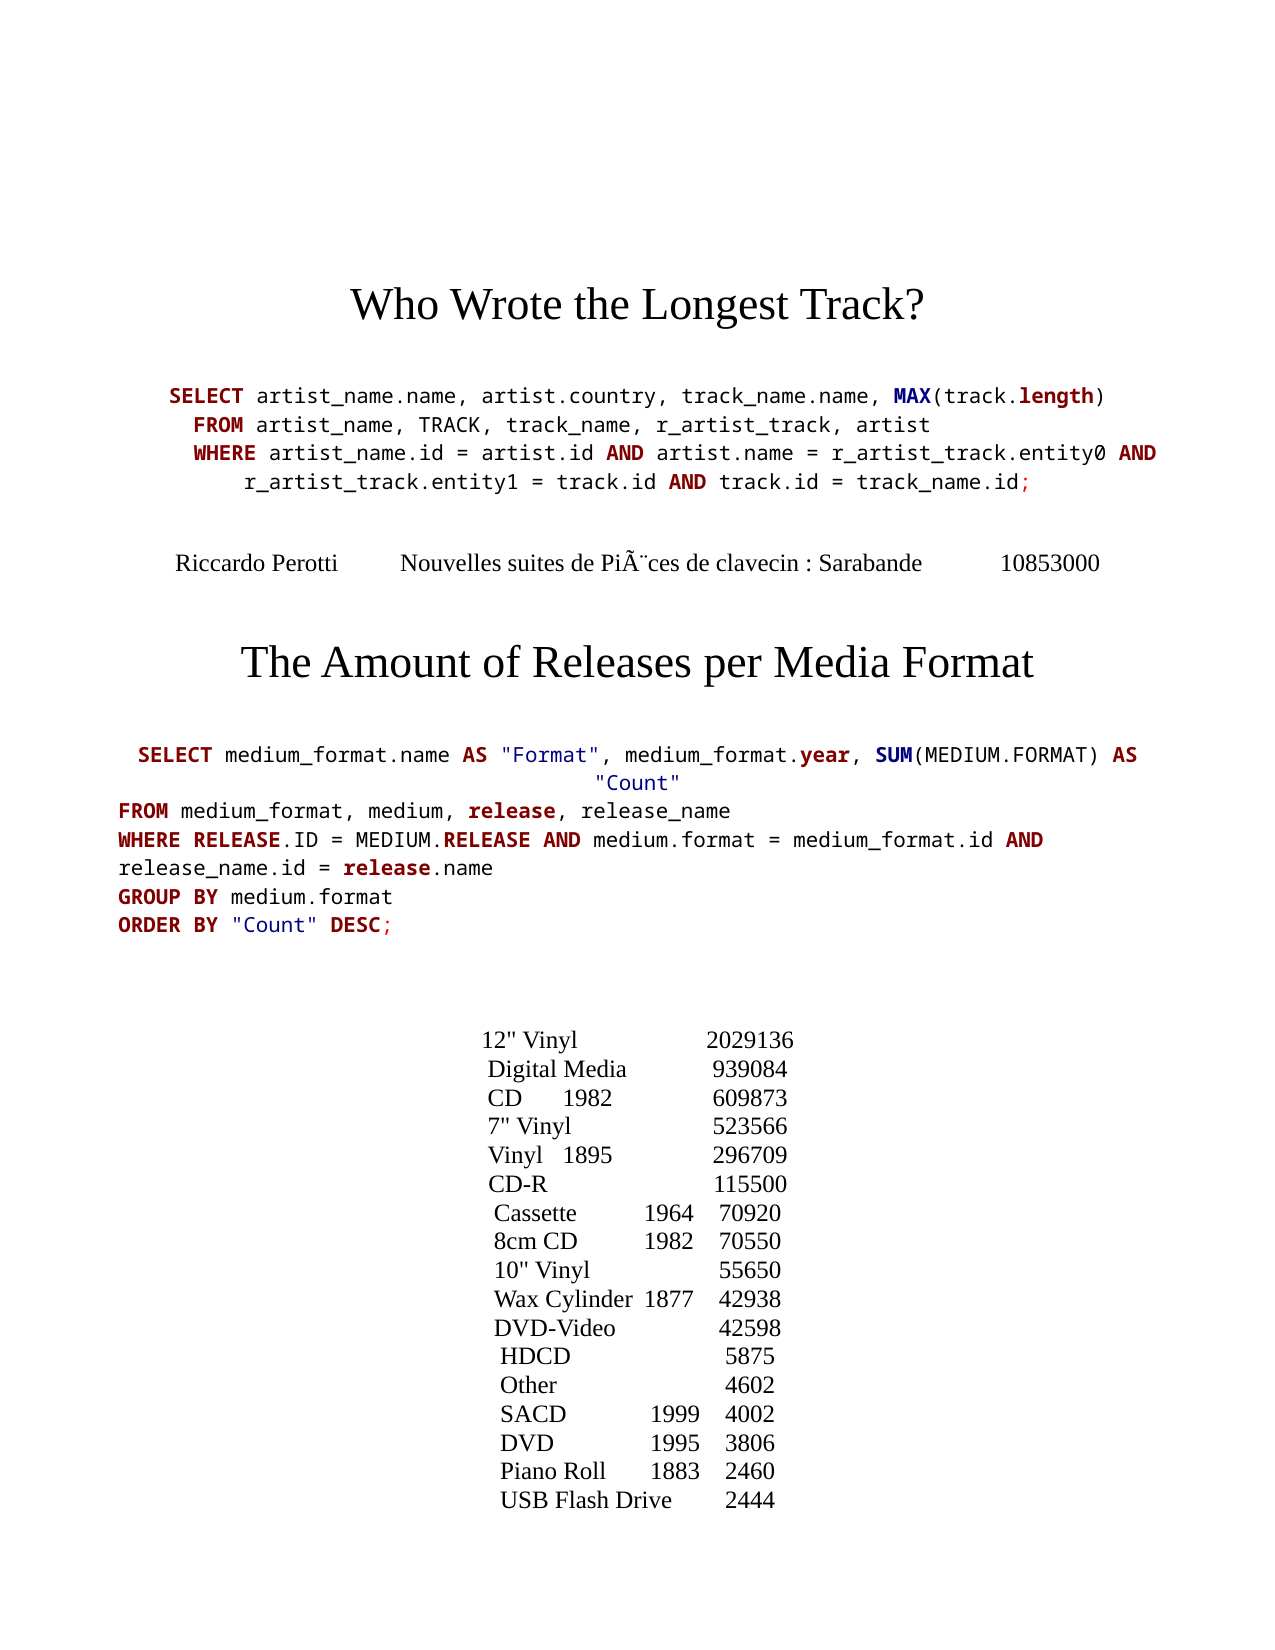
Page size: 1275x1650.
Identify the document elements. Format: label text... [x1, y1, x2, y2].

text HDCD 5875 [118, 1341, 1157, 1370]
text GROUP BY medium.format [118, 882, 1157, 910]
text 10" Vinyl 55650 [118, 1255, 1157, 1284]
text SELECT artist_name.name, artist.country, track_name.name, MAX(track.length) [118, 382, 1157, 410]
text DVD-Video 42598 [118, 1313, 1157, 1341]
text Who Wrote the Longest Track? [118, 276, 1157, 329]
text 12" Vinyl 2029136 [118, 1025, 1157, 1054]
text CD-R 115500 [118, 1169, 1157, 1198]
text Digital Media 939084 [118, 1054, 1157, 1083]
text Cassette 1964 70920 [118, 1198, 1157, 1226]
text FROM artist_name, TRACK, track_name, r_artist_track, artist [118, 410, 1157, 438]
text 8cm CD 1982 70550 [118, 1226, 1157, 1255]
text FROM medium_format, medium, release, release_name [118, 797, 1157, 825]
text WHERE artist_name.id = artist.id AND artist.name = r_artist_track.entity0 AND r_artist_track.entity1 = track.id AND track.id = track_name.id; [118, 438, 1157, 495]
text Vinyl 1895 296709 [118, 1140, 1157, 1169]
text Piano Roll 1883 2460 [118, 1456, 1157, 1485]
text 7" Vinyl 523566 [118, 1111, 1157, 1140]
text SACD 1999 4002 [118, 1399, 1157, 1428]
text Other 4602 [118, 1370, 1157, 1399]
text ORDER BY "Count" DESC; [118, 910, 1157, 939]
text WHERE RELEASE.ID = MEDIUM.RELEASE AND medium.format = medium_format.id AND release_name.id = release.name [118, 825, 1157, 882]
text Wax Cylinder 1877 42938 [118, 1284, 1157, 1313]
text The Amount of Releases per Media Format [118, 634, 1157, 687]
text SELECT medium_format.name AS "Format", medium_format.year, SUM(MEDIUM.FORMAT) AS "Count" [118, 740, 1157, 797]
text CD 1982 609873 [118, 1083, 1157, 1111]
text Riccardo Perotti Nouvelles suites de PiÃ¨ces de clavecin : Sarabande 10853000 [118, 548, 1157, 577]
text USB Flash Drive 2444 [118, 1485, 1157, 1514]
text DVD 1995 3806 [118, 1428, 1157, 1456]
